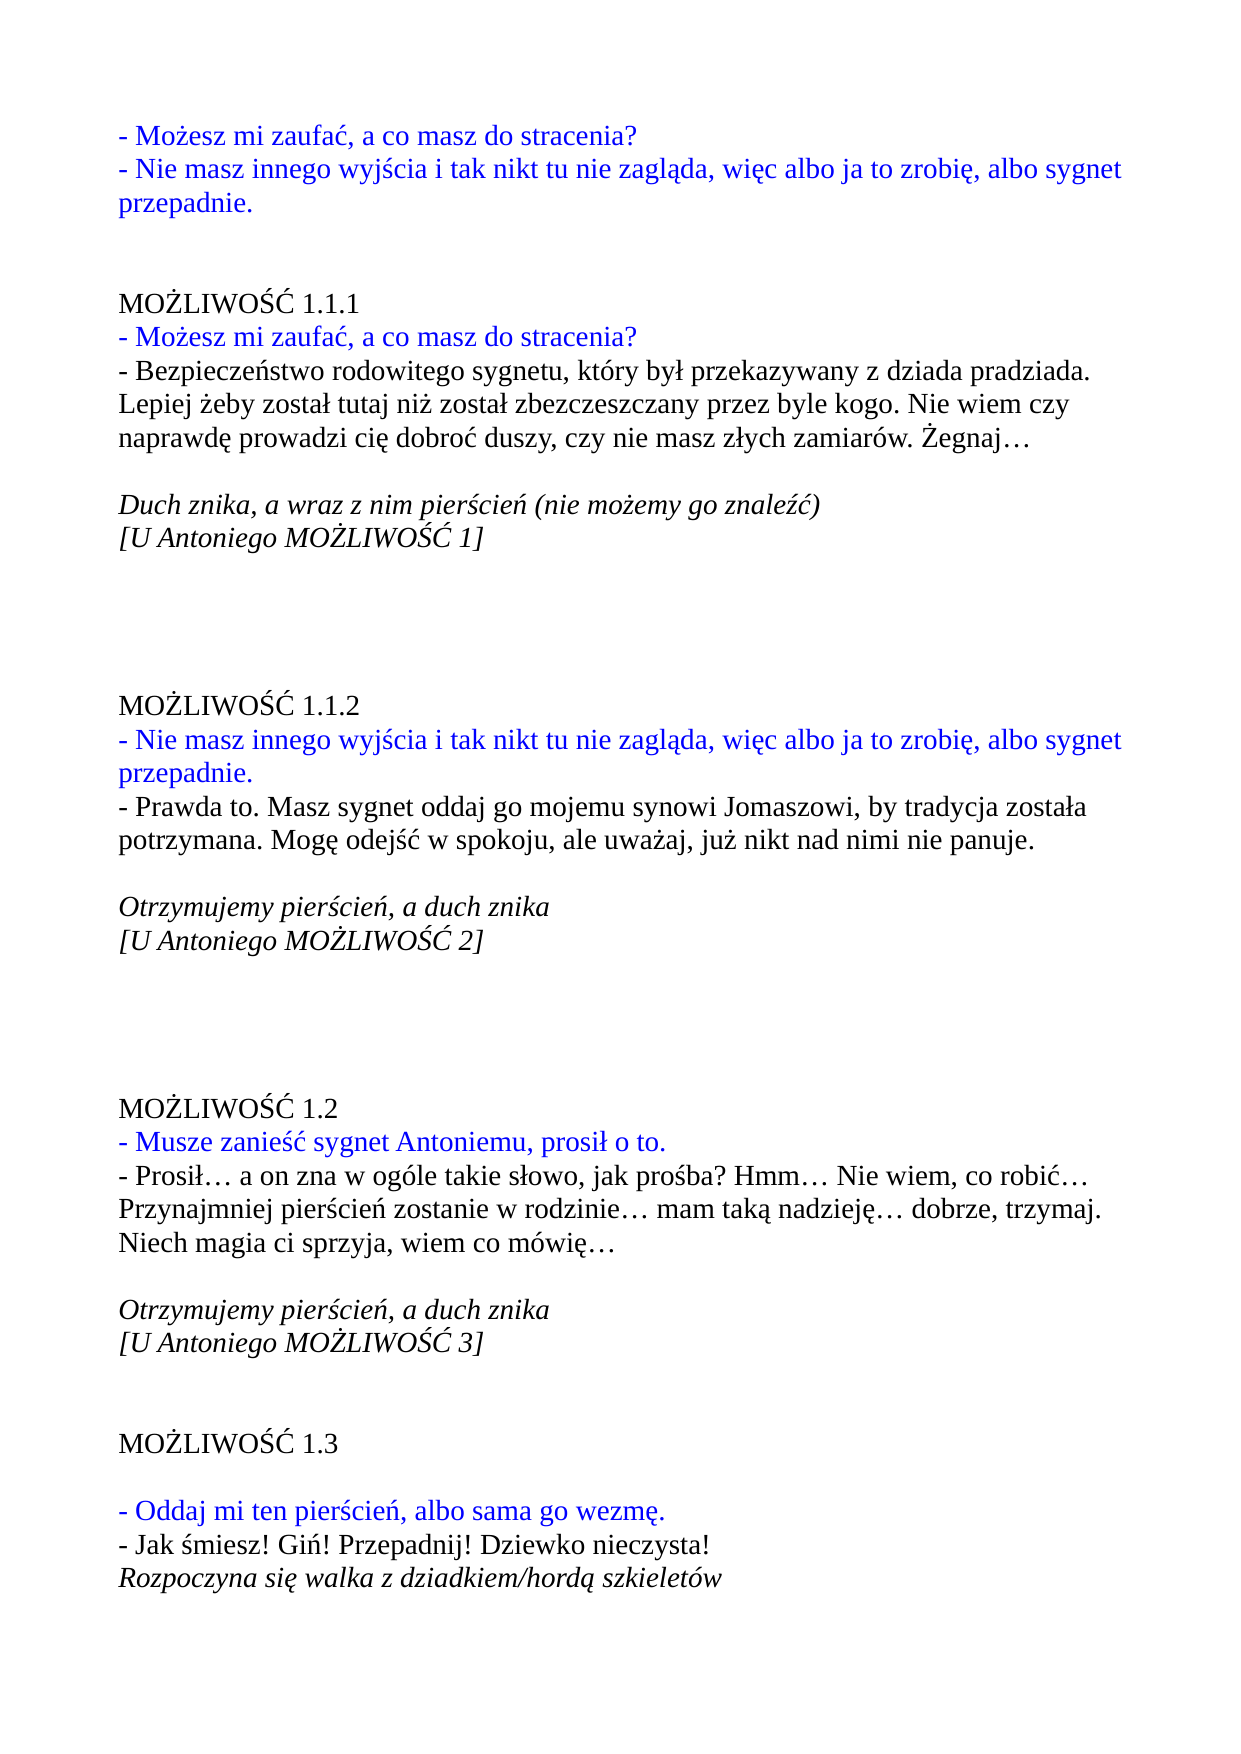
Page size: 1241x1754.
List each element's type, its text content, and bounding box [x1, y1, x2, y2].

text - Musze zanieść sygnet Antoniemu, prosił o to. [118, 1124, 1122, 1158]
text MOŻLIWOŚĆ 1.1.2 [118, 688, 1122, 722]
text Niech magia ci sprzyja, wiem co mówię… [118, 1225, 1122, 1258]
text - Bezpieczeństwo rodowitego sygnetu, który był przekazywany z dziada pradziada. Lepiej żeby został tutaj niż został zbezczeszczany przez byle kogo. Nie wiem czy naprawdę prowadzi cię dobroć duszy, czy nie masz złych zamiarów. Żegnaj… [118, 353, 1122, 453]
text Otrzymujemy pierścień, a duch znika [118, 1292, 1122, 1326]
text - Oddaj mi ten pierścień, albo sama go wezmę. [118, 1493, 1122, 1527]
text MOŻLIWOŚĆ 1.3 [118, 1426, 1122, 1460]
text MOŻLIWOŚĆ 1.2 [118, 1091, 1122, 1124]
text Rozpoczyna się walka z dziadkiem/hordą szkieletów [118, 1560, 1122, 1594]
text - Nie masz innego wyjścia i tak nikt tu nie zagląda, więc albo ja to zrobię, albo sygnet przepadnie. [118, 722, 1122, 789]
text - Prosił… a on zna w ogóle takie słowo, jak prośba? Hmm… Nie wiem, co robić… Przynajmniej pierścień zostanie w rodzinie… mam taką nadzieję… dobrze, trzymaj. [118, 1158, 1122, 1225]
text - Prawda to. Masz sygnet oddaj go mojemu synowi Jomaszowi, by tradycja została potrzymana. Mogę odejść w spokoju, ale uważaj, już nikt nad nimi nie panuje. [118, 789, 1122, 856]
text - Jak śmiesz! Giń! Przepadnij! Dziewko nieczysta! [118, 1527, 1122, 1560]
text [U Antoniego MOŻLIWOŚĆ 3] [118, 1326, 1122, 1359]
text - Możesz mi zaufać, a co masz do stracenia? [118, 319, 1122, 353]
text [U Antoniego MOŻLIWOŚĆ 1] [118, 521, 1122, 554]
text [U Antoniego MOŻLIWOŚĆ 2] [118, 923, 1122, 957]
text Duch znika, a wraz z nim pierścień (nie możemy go znaleźć) [118, 487, 1122, 521]
text MOŻLIWOŚĆ 1.1.1 [118, 286, 1122, 319]
text Otrzymujemy pierścień, a duch znika [118, 889, 1122, 923]
text - Nie masz innego wyjścia i tak nikt tu nie zagląda, więc albo ja to zrobię, albo sygnet przepadnie. [118, 152, 1122, 219]
text - Możesz mi zaufać, a co masz do stracenia? [118, 118, 1122, 152]
